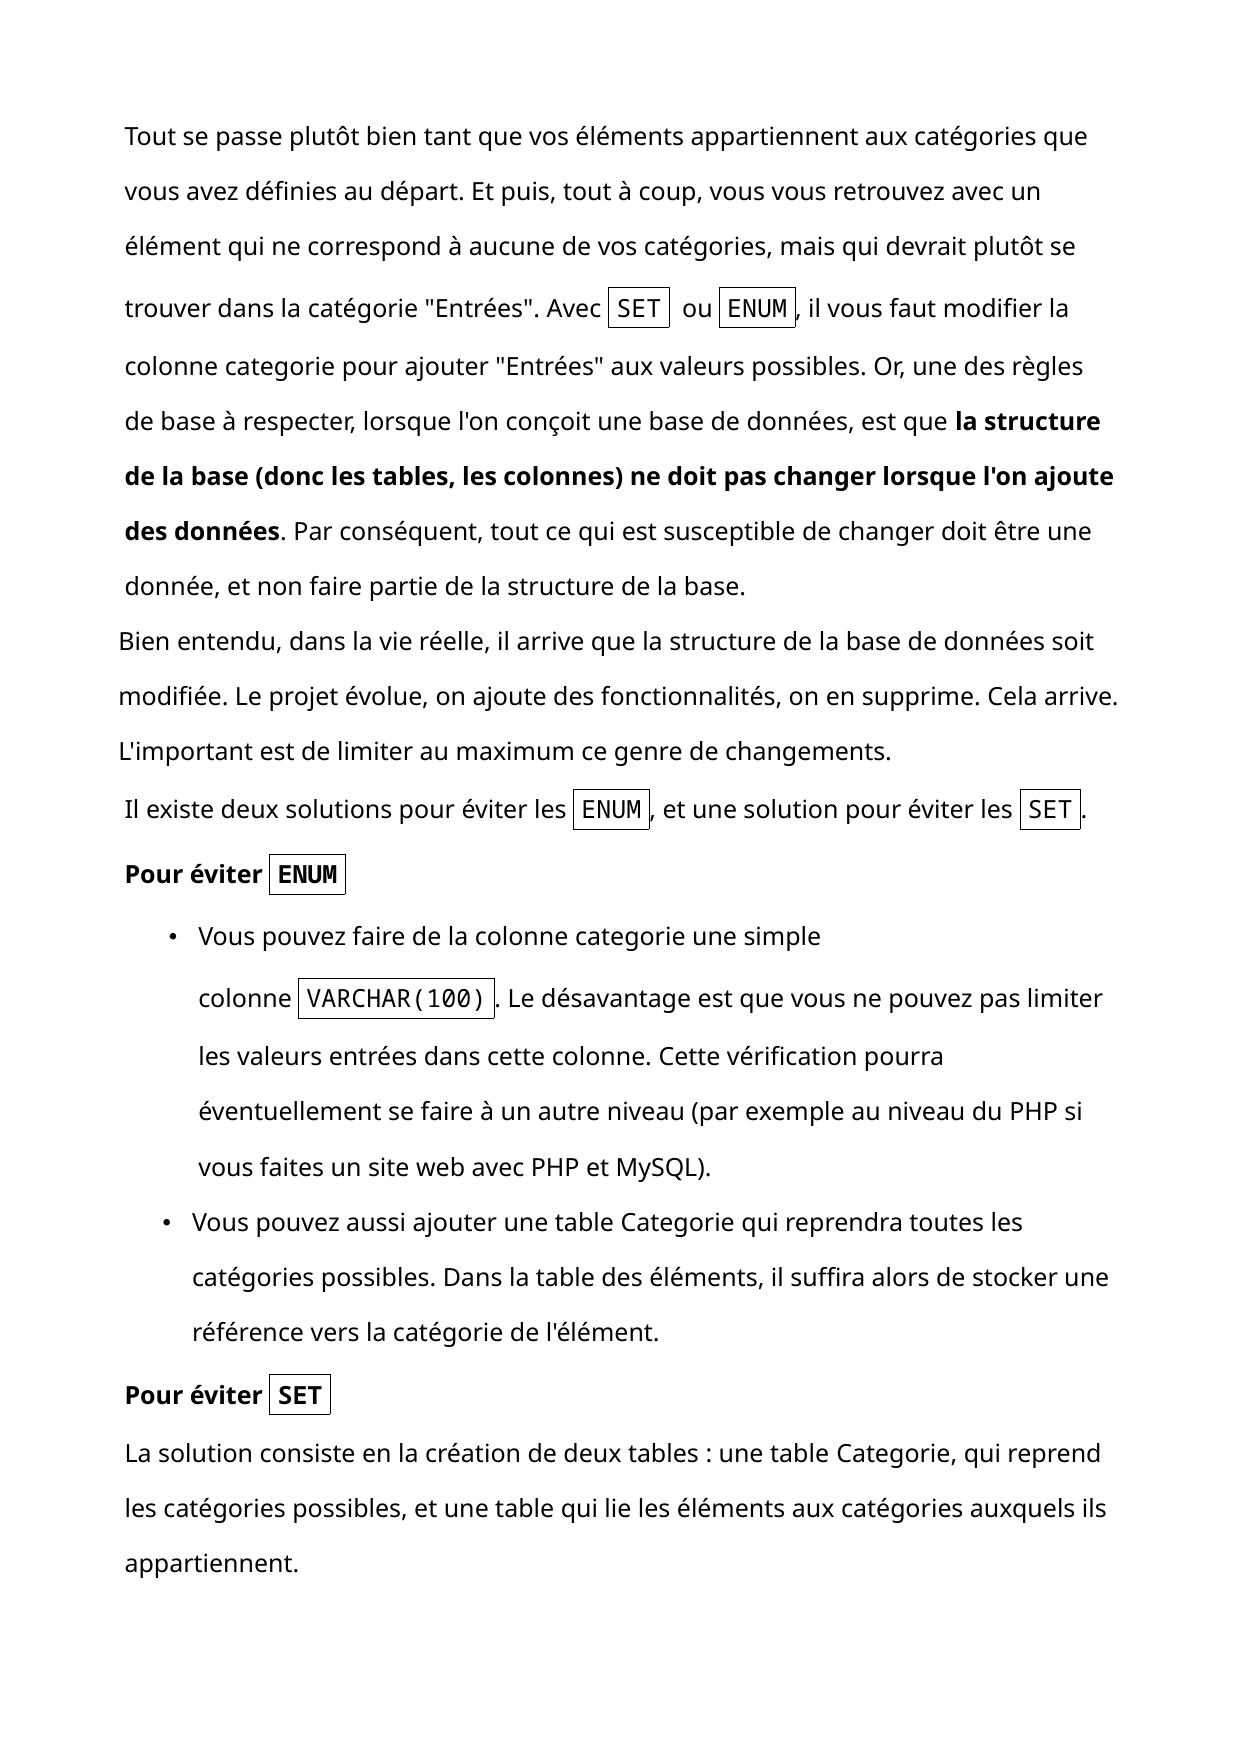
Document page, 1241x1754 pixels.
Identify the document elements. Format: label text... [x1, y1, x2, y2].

list Vous pouvez faire de la colonne categorie une simple colonne VARCHAR(100). Le désavantage est que vous ne pouvez pas limiter les valeurs entrées dans cette colonne. Cette vérification pourra éventuellement se faire à un autre niveau (par exemple au niveau du PHP si vous faites un site web avec PHP et MySQL). [168, 919, 1116, 1183]
text Il existe deux solutions pour éviter les [124, 789, 573, 829]
text ENUM [270, 855, 345, 894]
text Pour éviter [124, 854, 269, 894]
text . [1081, 789, 1116, 829]
text SET [1021, 790, 1080, 829]
text Bien entendu, dans la vie réelle, il arrive que la structure de la base de données soit modifiée. Le projet évolue, on ajoute des fonctionnalités, on en supprime. Cela arrive. L'important est de limiter au maximum ce genre de changements. [118, 624, 1122, 768]
text [346, 854, 1116, 894]
text Pour éviter SET La solution consiste en la création de deux tables : une table Categorie, qui reprend les catégories possibles, et une table qui lie les éléments aux catégories auxquels ils appartiennent. [124, 1374, 1116, 1580]
text , et une solution pour éviter les [650, 789, 1020, 829]
text ENUM [574, 790, 649, 829]
text Tout se passe plutôt bien tant que vos éléments appartiennent aux catégories que vous avez définies au départ. Et puis, tout à coup, vous vous retrouvez avec un élément qui ne correspond à aucune de vos catégories, mais qui devrait plutôt se trouver dans la catégorie "Entrées". Avec SET ou ENUM, il vous faut modifier la colonne categorie pour ajouter "Entrées" aux valeurs possibles. Or, une des règles de base à respecter, lorsque l'on conçoit une base de données, est que la structure de la base (donc les tables, les colonnes) ne doit pas changer lorsque l'on ajoute des données. Par conséquent, tout ce qui est susceptible de changer doit être une donnée, et non faire partie de la structure de la base. [124, 118, 1116, 603]
list Vous pouvez aussi ajouter une table Categorie qui reprendra toutes les catégories possibles. Dans la table des éléments, il suffira alors de stocker une référence vers la catégorie de l'élément. [162, 1204, 1122, 1348]
